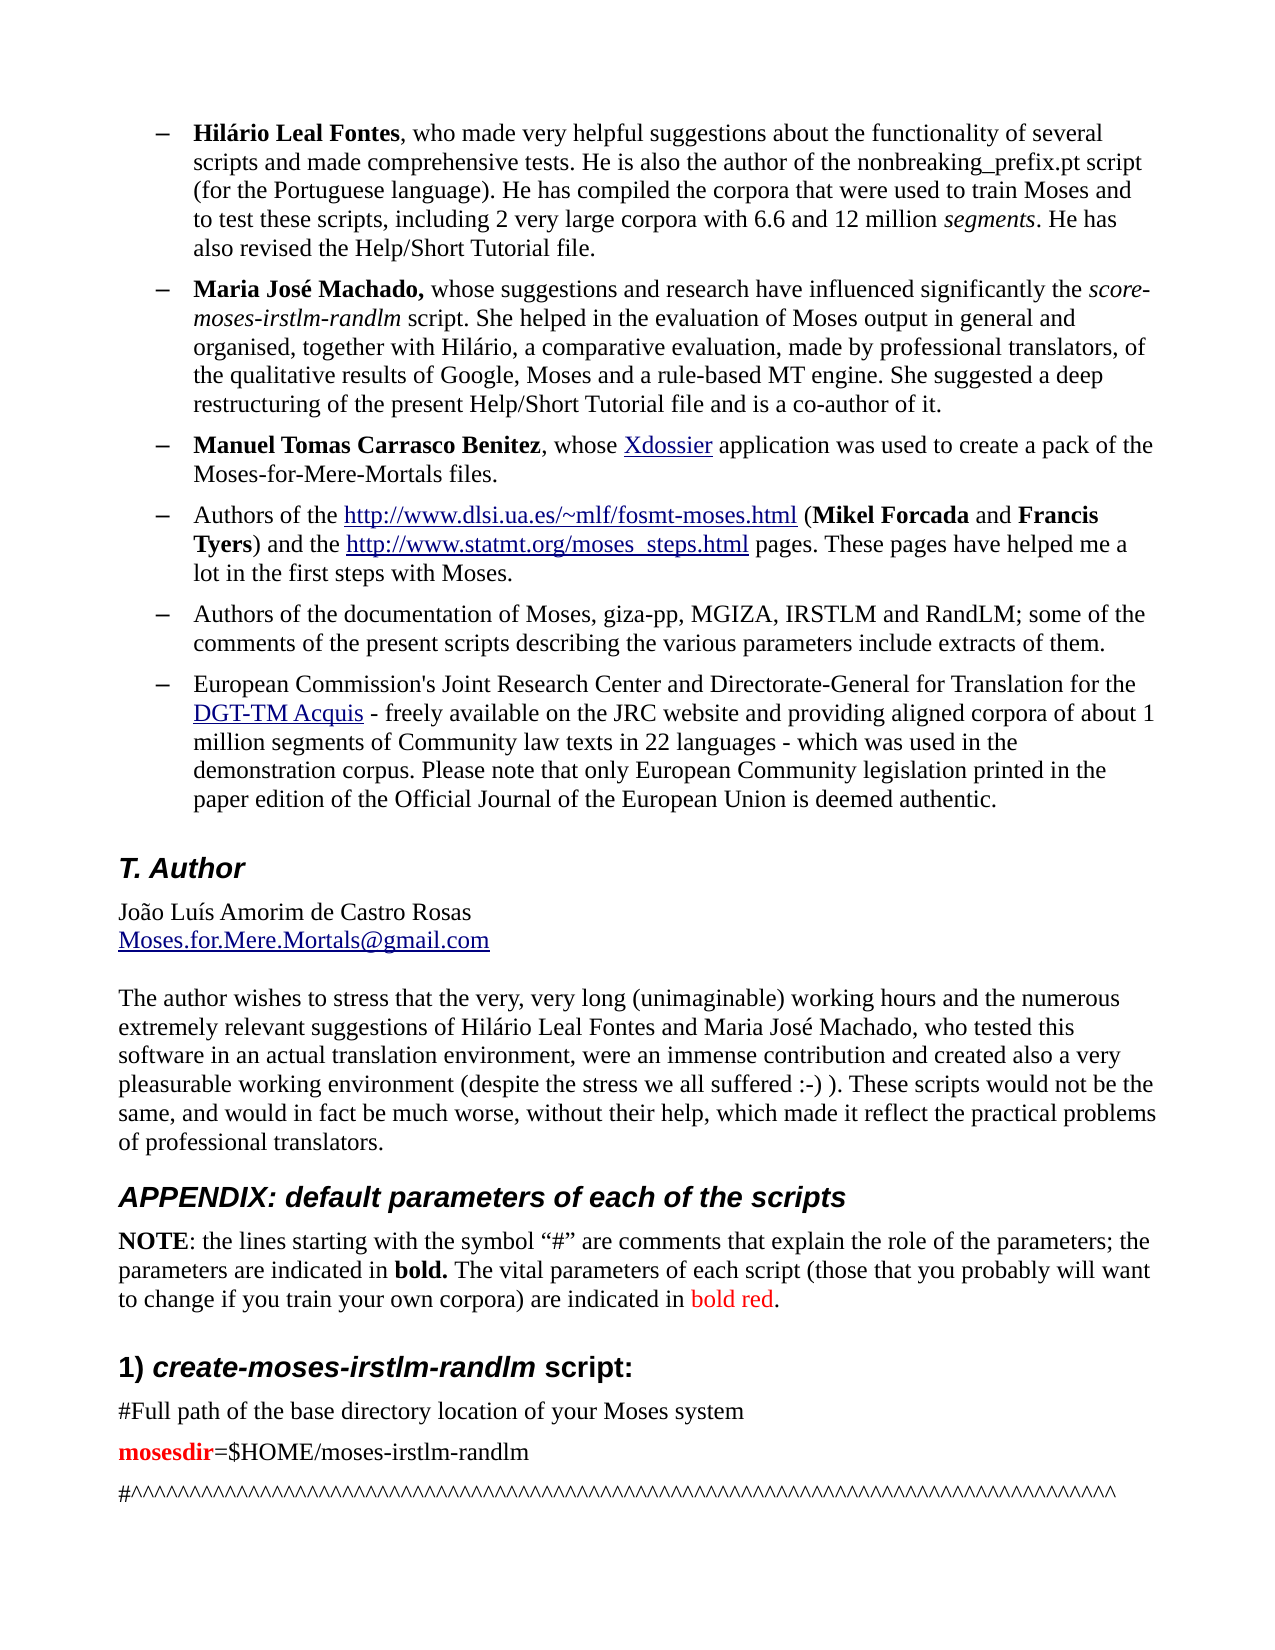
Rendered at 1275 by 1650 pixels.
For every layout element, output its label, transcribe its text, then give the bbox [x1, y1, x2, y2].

subtitle APPENDIX: default parameters of each of the scripts [118, 1180, 1157, 1214]
list Authors of the documentation of Moses, giza-pp, MGIZA, IRSTLM and RandLM; some of the comments of the present scripts describing the various parameters include extracts of them. [156, 599, 1157, 657]
text Moses.for.Mere.Mortals@gmail.com [118, 925, 1157, 954]
subtitle 1) create-moses-irstlm-randlm script: [118, 1350, 1157, 1384]
text The author wishes to stress that the very, very long (unimaginable) working hours and the numerous extremely relevant suggestions of Hilário Leal Fontes and Maria José Machado, who tested this software in an actual translation environment, were an immense contribution and created also a very pleasurable working environment (despite the stress we all suffered :-) ). These scripts would not be the same, and would in fact be much worse, without their help, which made it reflect the practical problems of professional translators. [118, 983, 1157, 1155]
text #Full path of the base directory location of your Moses system [118, 1396, 1157, 1425]
text #^^^^^^^^^^^^^^^^^^^^^^^^^^^^^^^^^^^^^^^^^^^^^^^^^^^^^^^^^^^^^^^^^^^^^^^^^^^^^^^^^^^^ [118, 1479, 1157, 1507]
text João Luís Amorim de Castro Rosas [118, 897, 1157, 925]
list Maria José Machado, whose suggestions and research have influenced significantly the score-moses-irstlm-randlm script. She helped in the evaluation of Moses output in general and organised, together with Hilário, a comparative evaluation, made by professional translators, of the qualitative results of Google, Moses and a rule-based MT engine. She suggested a deep restructuring of the present Help/Short Tutorial file and is a co-author of it. [156, 274, 1157, 418]
list European Commission's Joint Research Center and Directorate-General for Translation for the DGT-TM Acquis - freely available on the JRC website and providing aligned corpora of about 1 million segments of Community law texts in 22 languages - which was used in the demonstration corpus. Please note that only European Community legislation printed in the paper edition of the Official Journal of the European Union is deemed authentic. [156, 669, 1157, 813]
subtitle T. Author [118, 851, 1157, 884]
list Authors of the http://www.dlsi.ua.es/~mlf/fosmt-moses.html (Mikel Forcada and Francis Tyers) and the http://www.statmt.org/moses_steps.html pages. These pages have helped me a lot in the first steps with Moses. [156, 501, 1157, 587]
text NOTE: the lines starting with the symbol “#” are comments that explain the role of the parameters; the parameters are indicated in bold. The vital parameters of each script (those that you probably will want to change if you train your own corpora) are indicated in bold red. [118, 1226, 1157, 1313]
text mosesdir=$HOME/moses-irstlm-randlm [118, 1437, 1157, 1466]
list Hilário Leal Fontes, who made very helpful suggestions about the functionality of several scripts and made comprehensive tests. He is also the author of the nonbreaking_prefix.pt script (for the Portuguese language). He has compiled the corpora that were used to train Moses and to test these scripts, including 2 very large corpora with 6.6 and 12 million segments. He has also revised the Help/Short Tutorial file. [156, 118, 1157, 262]
list Manuel Tomas Carrasco Benitez, whose Xdossier application was used to create a pack of the Moses-for-Mere-Mortals files. [156, 431, 1157, 488]
